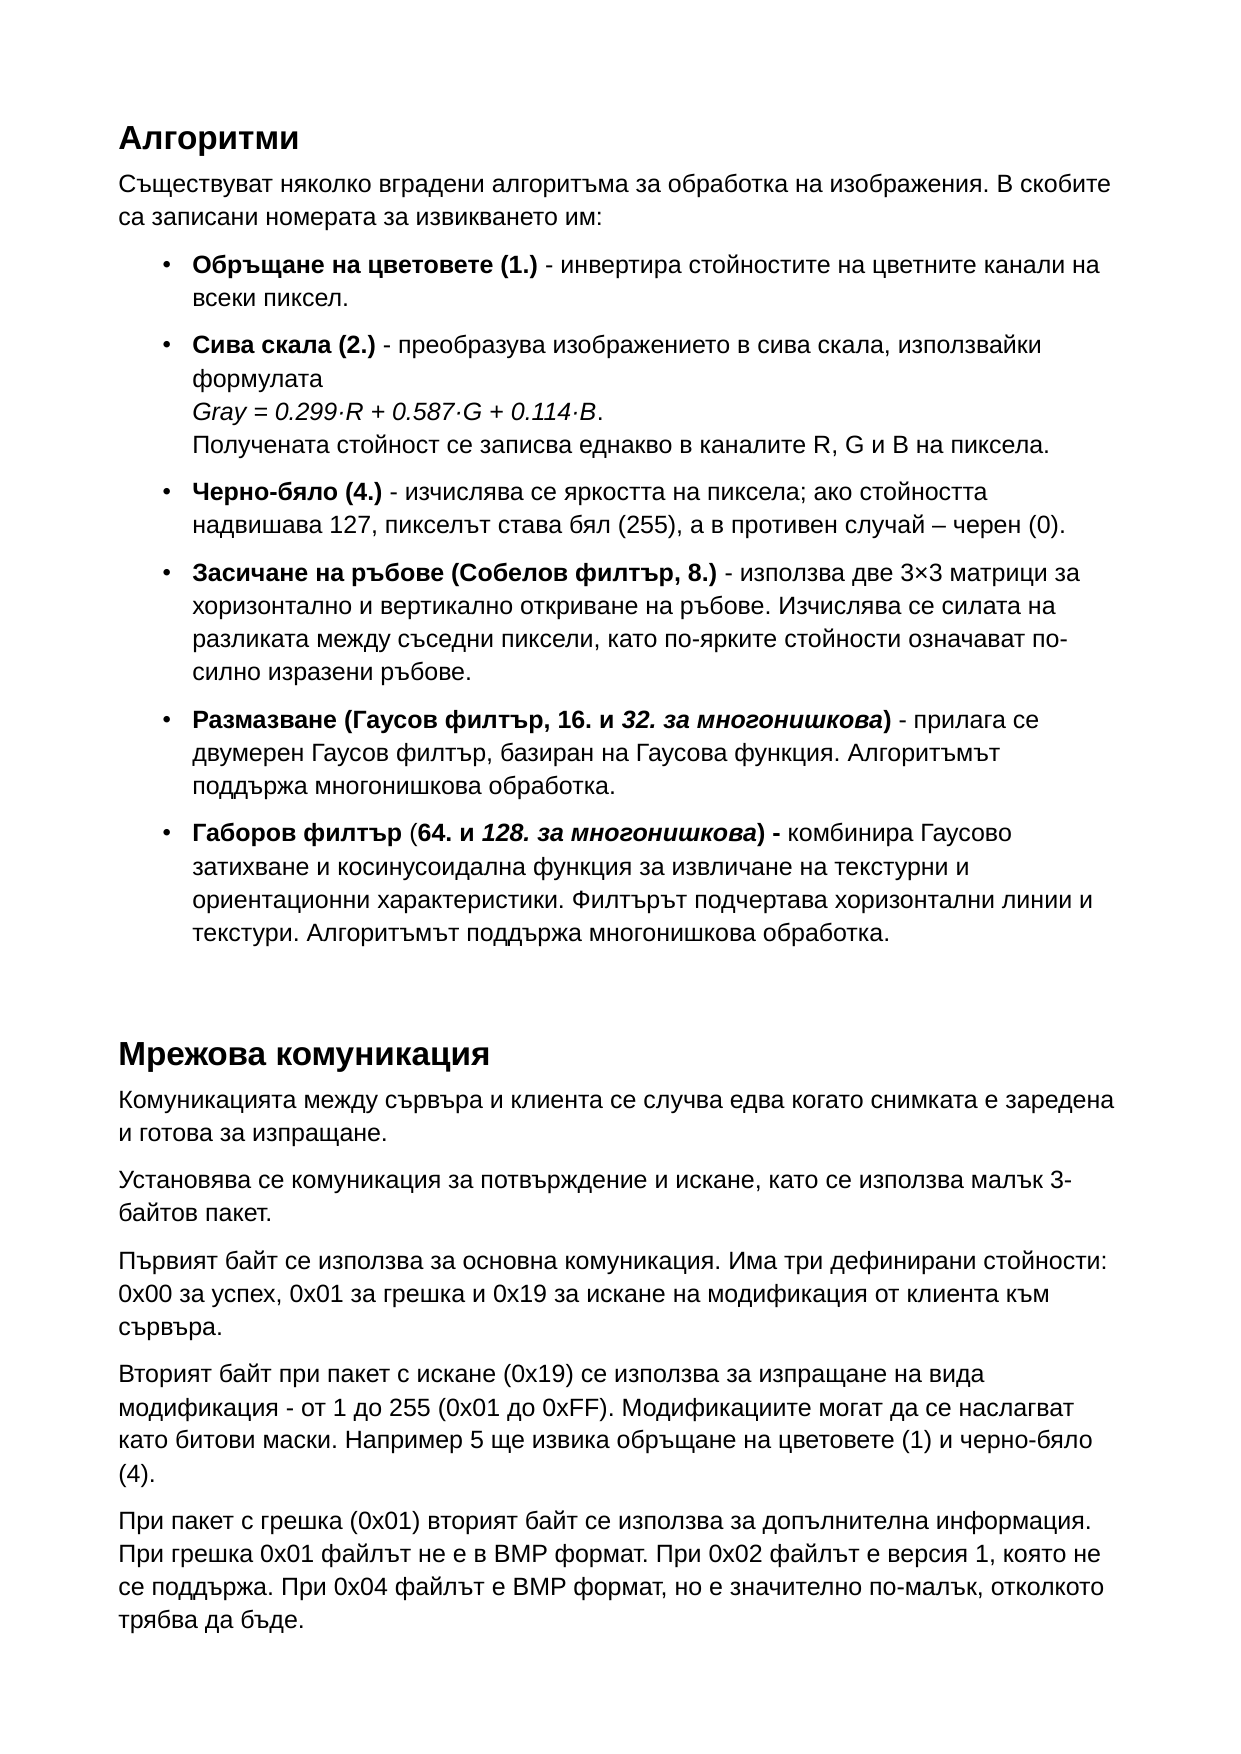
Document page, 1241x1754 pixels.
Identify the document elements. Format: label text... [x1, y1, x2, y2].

text Комуникацията между сървъра и клиента се случва едва когато снимката е заредена и готова за изпращане. [118, 1084, 1122, 1146]
text При пакет с грешка (0x01) вторият байт се използва за допълнителна информация. При грешка 0x01 файлът не е в BMP формат. При 0x02 файлът е версия 1, която не се поддържа. При 0x04 файлът е BMP формат, но е значително по-малък, отколкото трябва да бъде. [118, 1506, 1122, 1634]
text Вторият байт при пакет с искане (0x19) се използва за изпращане на вида модификация - от 1 до 255 (0x01 до 0xFF). Модификациите могат да се наслагват като битови маски. Например 5 ще извика обръщане на цветовете (1) и черно-бяло (4). [118, 1359, 1122, 1487]
list Черно-бяло (4.) - изчислява се яркостта на пиксела; ако стойността надвишава 127, пикселът става бял (255), а в противен случай – черен (0). [162, 477, 1122, 539]
list Обръщане на цветовете (1.) - инвертира стойностите на цветните канали на всеки пиксел. [162, 250, 1122, 312]
text Първият байт се използва за основна комуникация. Има три дефинирани стойности: 0x00 за успех, 0x01 за грешка и 0x19 за искане на модификация от клиента към сървъра. [118, 1246, 1122, 1341]
list Габоров филтър (64. и 128. за многонишкова) - комбинира Гаусово затихване и косинусоидална функция за извличане на текстурни и ориентационни характеристики. Филтърът подчертава хоризонтални линии и текстури. Алгоритъмът поддържа многонишкова обработка. [162, 818, 1122, 946]
subtitle Алгоритми [118, 118, 1122, 157]
subtitle Мрежова комуникация [118, 1034, 1122, 1072]
list Сива скала (2.) - преобразува изображението в сива скала, използвайки формулата Gray = 0.299·R + 0.587·G + 0.114·B. Получената стойност се записва еднакво в каналите R, G и B на пиксела. [162, 330, 1122, 458]
list Засичане на ръбове (Собелов филтър, 8.) - използва две 3×3 матрици за хоризонтално и вертикално откриване на ръбове. Изчислява се силата на разликата между съседни пиксели, като по-ярките стойности означават по-силно изразени ръбове. [162, 558, 1122, 686]
list Размазване (Гаусов филтър, 16. и 32. за многонишкова) - прилага се двумерен Гаусов филтър, базиран на Гаусова функция. Алгоритъмът поддържа многонишкова обработка. [162, 705, 1122, 799]
text Установява се комуникация за потвърждение и искане, като се използва малък 3-байтов пакет. [118, 1165, 1122, 1227]
text Съществуват няколко вградени алгоритъма за обработка на изображения. В скобите са записани номерата за извикването им: [118, 169, 1122, 231]
